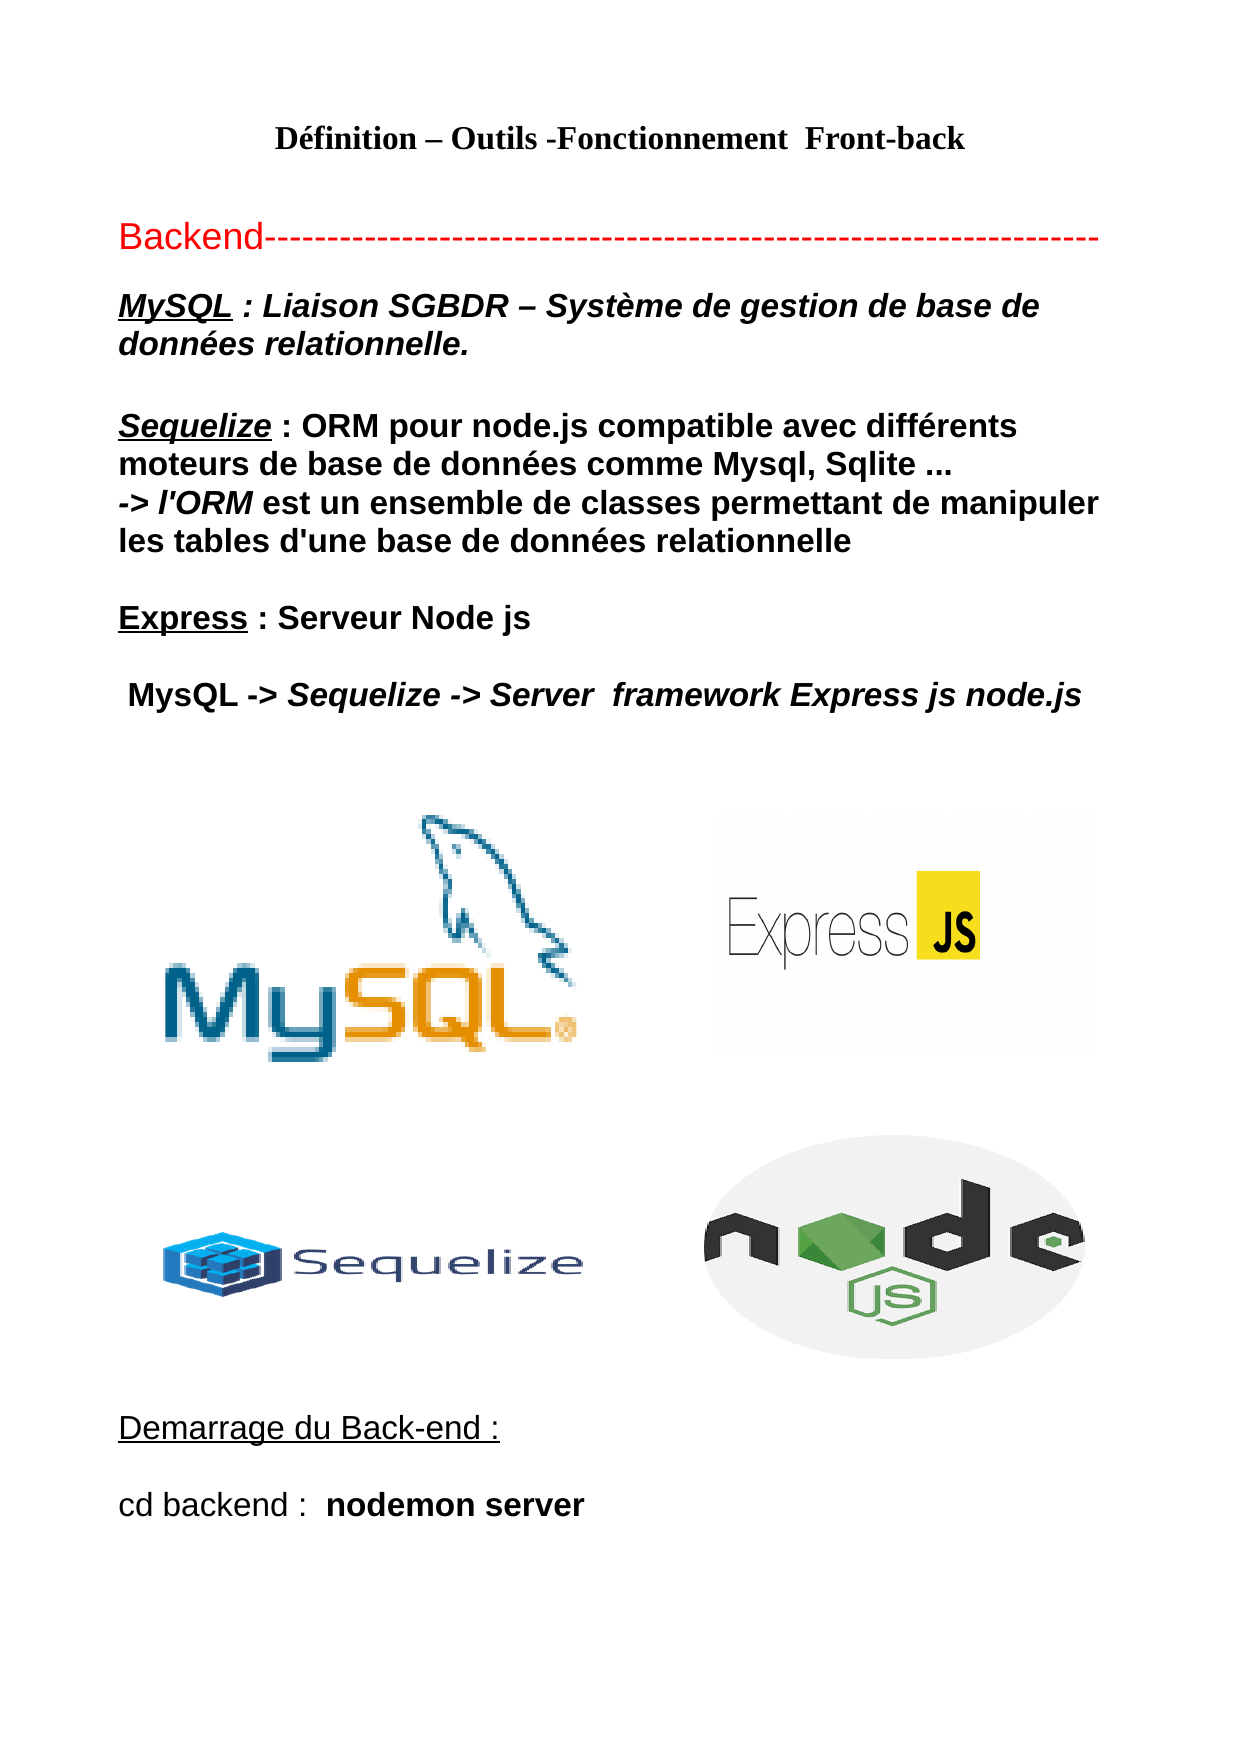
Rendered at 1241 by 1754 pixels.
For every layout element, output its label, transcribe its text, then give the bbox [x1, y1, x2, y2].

text Définition – Outils -Fonctionnement Front-back [118, 118, 1122, 156]
text Backend------------------------------------------------------------------- [118, 214, 1122, 257]
text Express : Serveur Node js [118, 598, 1122, 636]
text Sequelize : ORM pour node.js compatible avec différents moteurs de base de données comme Mysql, Sqlite ... [118, 406, 1122, 483]
picture [151, 1158, 599, 1370]
picture [704, 1135, 1085, 1359]
text MySQL : Liaison SGBDR – Système de gestion de base de données relationnelle. [118, 286, 1122, 363]
picture [165, 815, 577, 1062]
text Demarrage du Back-end : [118, 1408, 1122, 1446]
picture [712, 814, 1097, 1057]
text -> l'ORM est un ensemble de classes permettant de manipuler les tables d'une base de données relationnelle [118, 483, 1122, 559]
text cd backend : nodemon server [118, 1485, 1122, 1523]
text MysQL -> Sequelize -> Server framework Express js node.js [118, 675, 1122, 713]
